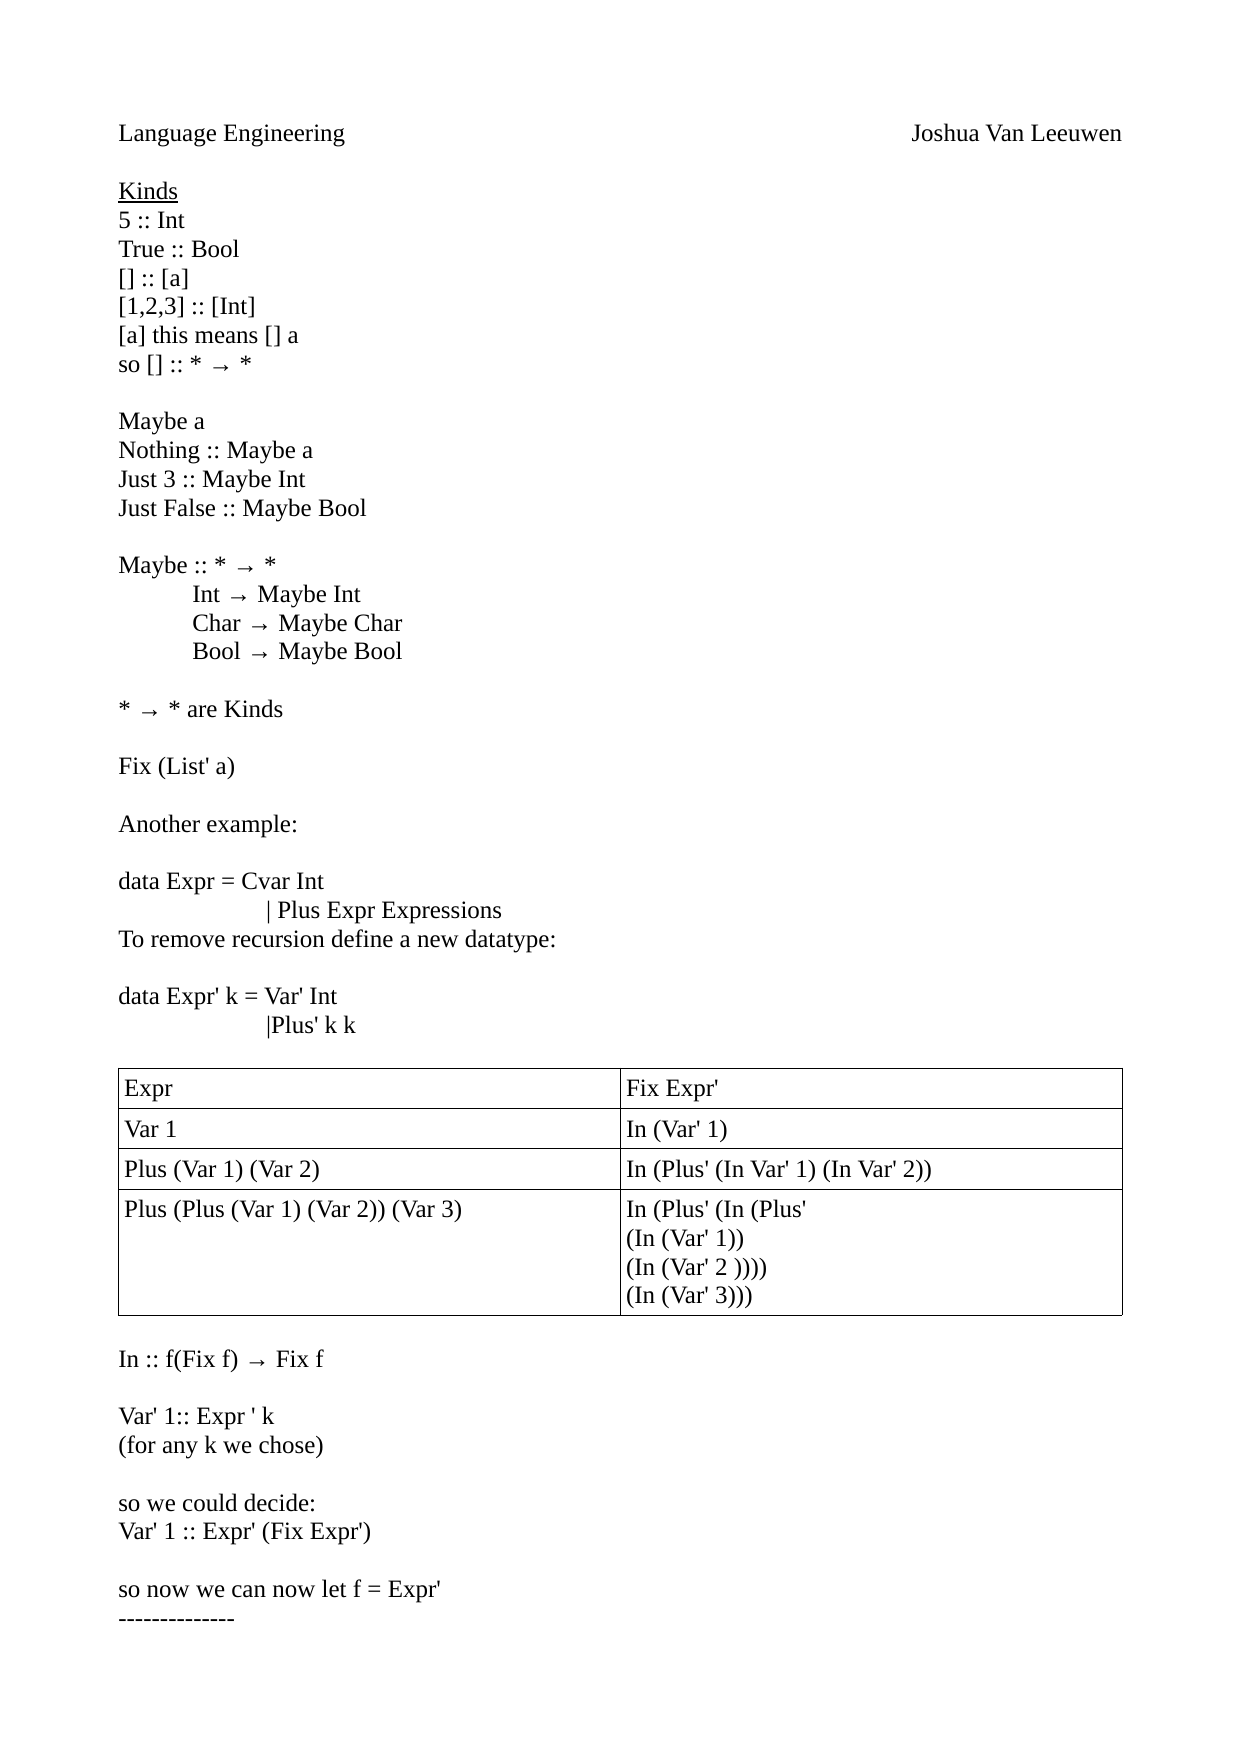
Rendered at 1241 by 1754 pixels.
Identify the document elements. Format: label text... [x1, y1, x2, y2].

table_cell Var 1 [119, 1109, 620, 1148]
text Char → Maybe Char [118, 608, 1122, 636]
text 5 :: Int [118, 205, 1122, 234]
table_cell Plus (Var 1) (Var 2) [119, 1149, 620, 1188]
text In :: f(Fix f) → Fix f [118, 1344, 1122, 1373]
text True :: Bool [118, 234, 1122, 263]
table_cell Plus (Plus (Var 1) (Var 2)) (Var 3) [119, 1190, 620, 1315]
text Just False :: Maybe Bool [118, 493, 1122, 521]
text Var' 1 :: Expr' (Fix Expr') [118, 1516, 1122, 1545]
text To remove recursion define a new datatype: [118, 924, 1122, 953]
text * → * are Kinds [118, 694, 1122, 723]
text Nothing :: Maybe a [118, 435, 1122, 464]
table_cell In (Plus' (In (Plus' (In (Var' 1)) (In (Var' 2 )))) (In (Var' 3))) [621, 1190, 1122, 1315]
text so we could decide: [118, 1488, 1122, 1516]
text Fix (List' a) [118, 751, 1122, 780]
text Bool → Maybe Bool [118, 636, 1122, 665]
text Int → Maybe Int [118, 579, 1122, 608]
table_header Expr [119, 1069, 620, 1108]
text Maybe a [118, 406, 1122, 435]
text Kinds [118, 176, 1122, 205]
text Var' 1:: Expr ' k [118, 1401, 1122, 1430]
text (for any k we chose) [118, 1430, 1122, 1459]
table_header Fix Expr' [621, 1069, 1122, 1108]
text Just 3 :: Maybe Int [118, 464, 1122, 493]
text | Plus Expr Expressions [118, 895, 1122, 924]
text so [] :: * → * [118, 349, 1122, 378]
text Another example: [118, 809, 1122, 838]
text [] :: [a] [118, 263, 1122, 291]
text [a] this means [] a [118, 320, 1122, 349]
table_cell In (Var' 1) [621, 1109, 1122, 1148]
text -------------- [118, 1603, 1122, 1631]
text Maybe :: * → * [118, 550, 1122, 579]
text [1,2,3] :: [Int] [118, 291, 1122, 320]
text data Expr = Cvar Int [118, 866, 1122, 895]
text so now we can now let f = Expr' [118, 1574, 1122, 1603]
text data Expr' k = Var' Int [118, 981, 1122, 1010]
text |Plus' k k [118, 1010, 1122, 1039]
table_cell In (Plus' (In Var' 1) (In Var' 2)) [621, 1149, 1122, 1188]
